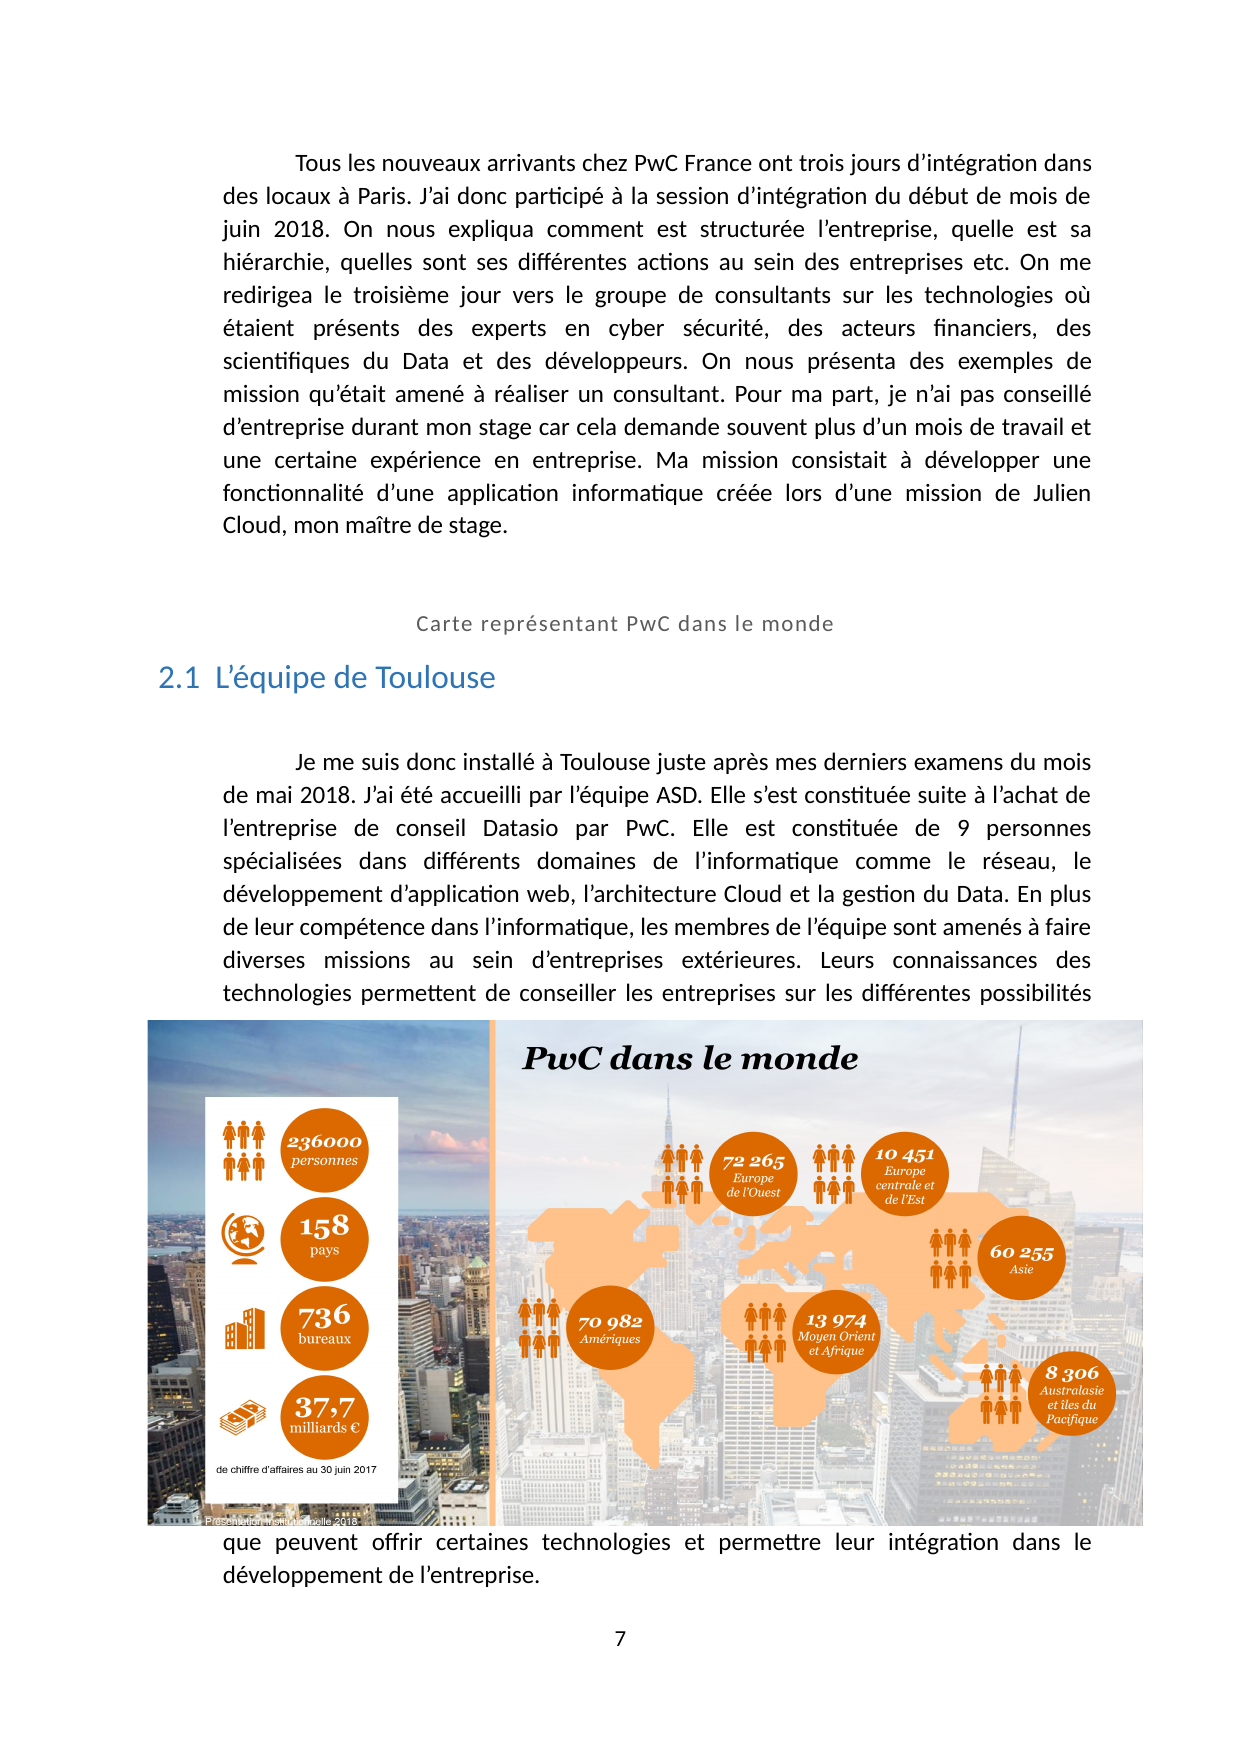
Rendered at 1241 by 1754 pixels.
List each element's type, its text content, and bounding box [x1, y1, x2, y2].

list Tous les nouveaux arrivants chez PwC France ont trois jours d’intégration dans des locaux à Paris. J’ai donc participé à la session d’intégration du début de mois de juin 2018. On nous expliqua comment est structurée l’entreprise, quelle est sa hiérarchie, quelles sont ses différentes actions au sein des entreprises etc. On me redirigea le troisième jour vers le groupe de consultants sur les technologies où étaient présents des experts en cyber sécurité, des acteurs financiers, des scientifiques du Data et des développeurs. On nous présenta des exemples de mission qu’était amené à réaliser un consultant. Pour ma part, je n’ai pas conseillé d’entreprise durant mon stage car cela demande souvent plus d’un mois de travail et une certaine expérience en entreprise. Ma mission consistait à développer une fonctionnalité d’une application informatique créée lors d’une mission de Julien Cloud, mon maître de stage. [223, 148, 1093, 540]
list que peuvent offrir certaines technologies et permettre leur intégration dans le développement de l’entreprise. [223, 1526, 1093, 1590]
text 2.1 L’équipe de Toulouse [148, 656, 1093, 696]
picture [147, 1020, 1143, 1526]
subtitle Carte représentant PwC dans le monde [148, 609, 1093, 637]
list Je me suis donc installé à Toulouse juste après mes derniers examens du mois de mai 2018. J’ai été accueilli par l’équipe ASD. Elle s’est constituée suite à l’achat de l’entreprise de conseil Datasio par PwC. Elle est constituée de 9 personnes spécialisées dans différents domaines de l’informatique comme le réseau, le développement d’application web, l’architecture Cloud et la gestion du Data. En plus de leur compétence dans l’informatique, les membres de l’équipe sont amenés à faire diverses missions au sein d’entreprises extérieures. Leurs connaissances des technologies permettent de conseiller les entreprises sur les différentes possibilités [223, 747, 1093, 1020]
